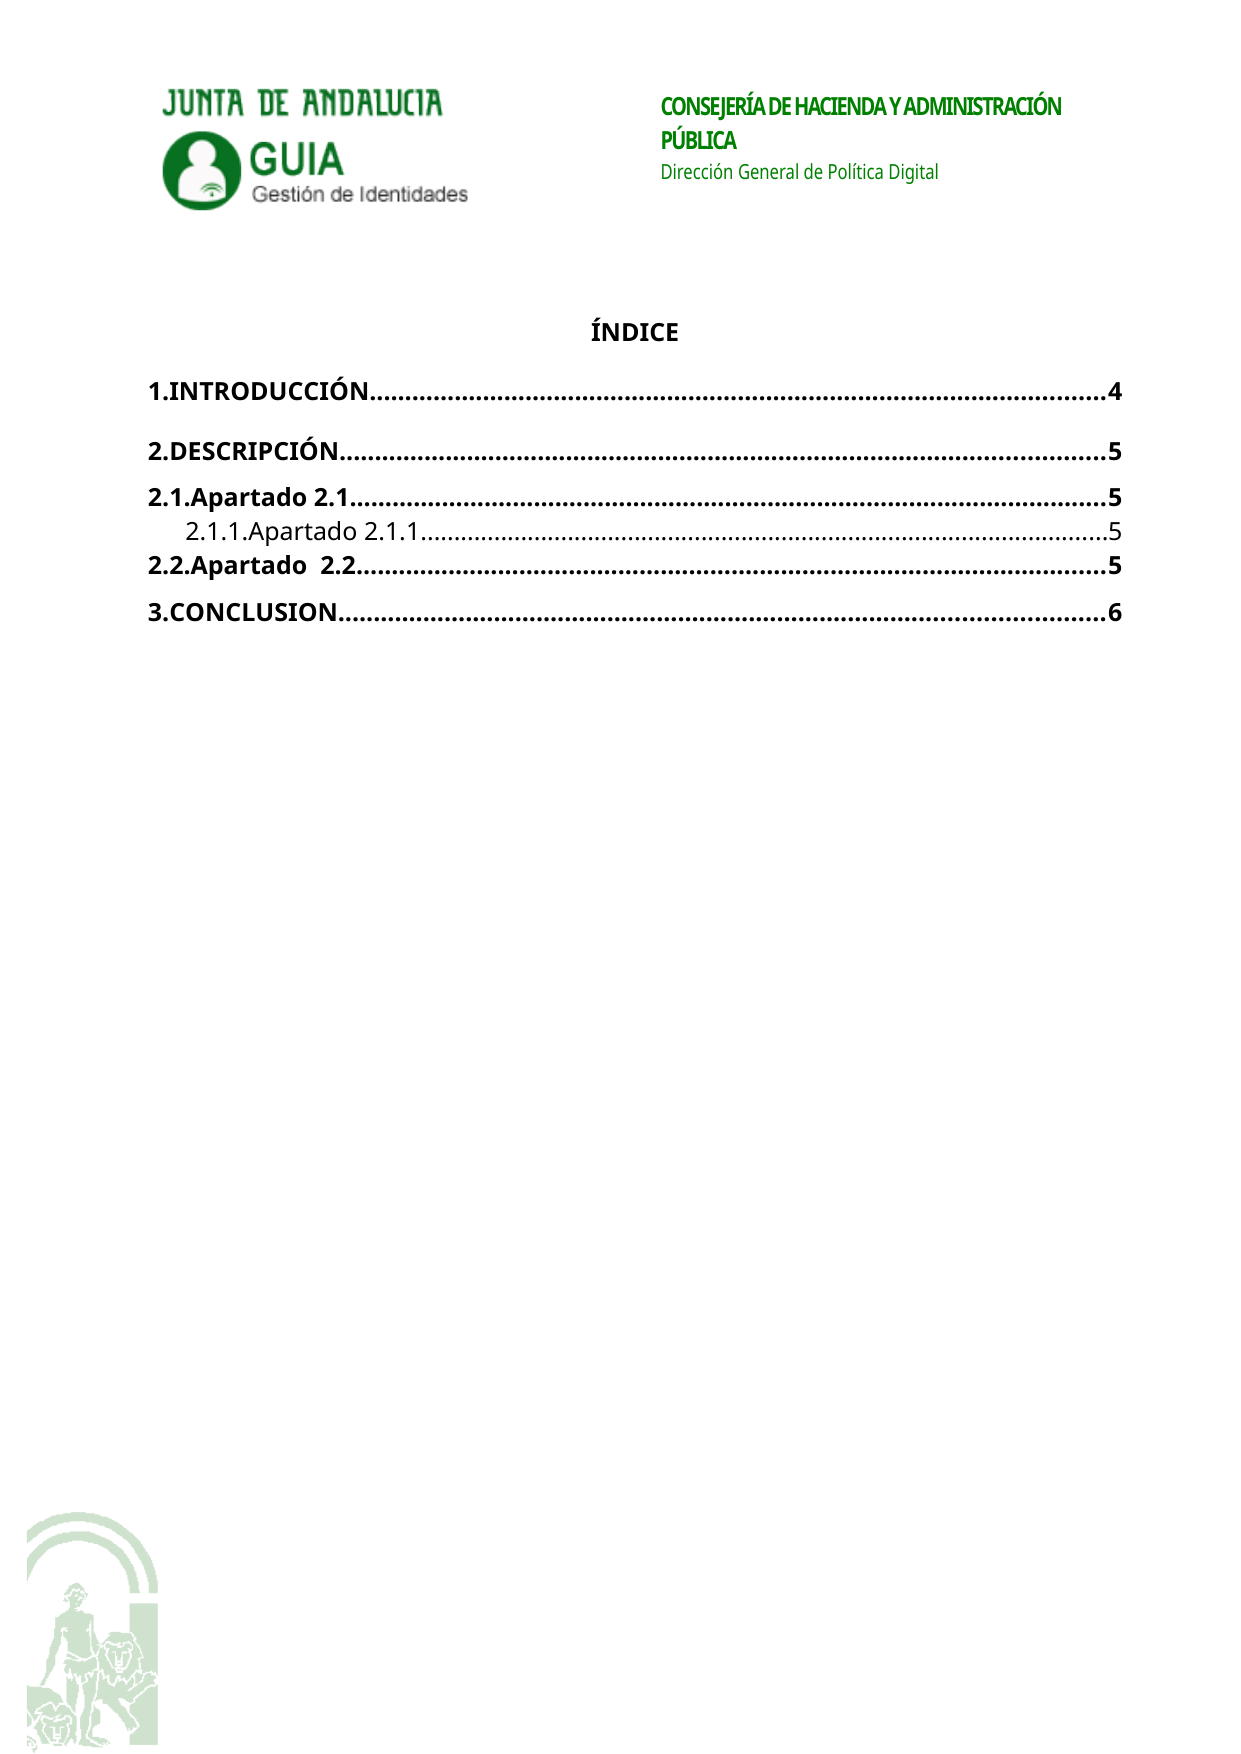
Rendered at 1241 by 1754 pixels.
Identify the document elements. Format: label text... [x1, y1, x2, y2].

text 2.1.Apartado 2.1 5 [148, 480, 1122, 514]
picture [26, 1511, 159, 1753]
text 1.INTRODUCCIÓN 4 [148, 374, 1122, 408]
picture [147, 82, 498, 225]
text 2.2.Apartado 2.2 5 [148, 548, 1122, 582]
text 2.DESCRIPCIÓN 5 [148, 433, 1122, 467]
text 3.CONCLUSION 6 [148, 594, 1122, 628]
subtitle ÍNDICE [148, 315, 1122, 349]
text 2.1.1.Apartado 2.1.1 5 [185, 514, 1122, 548]
